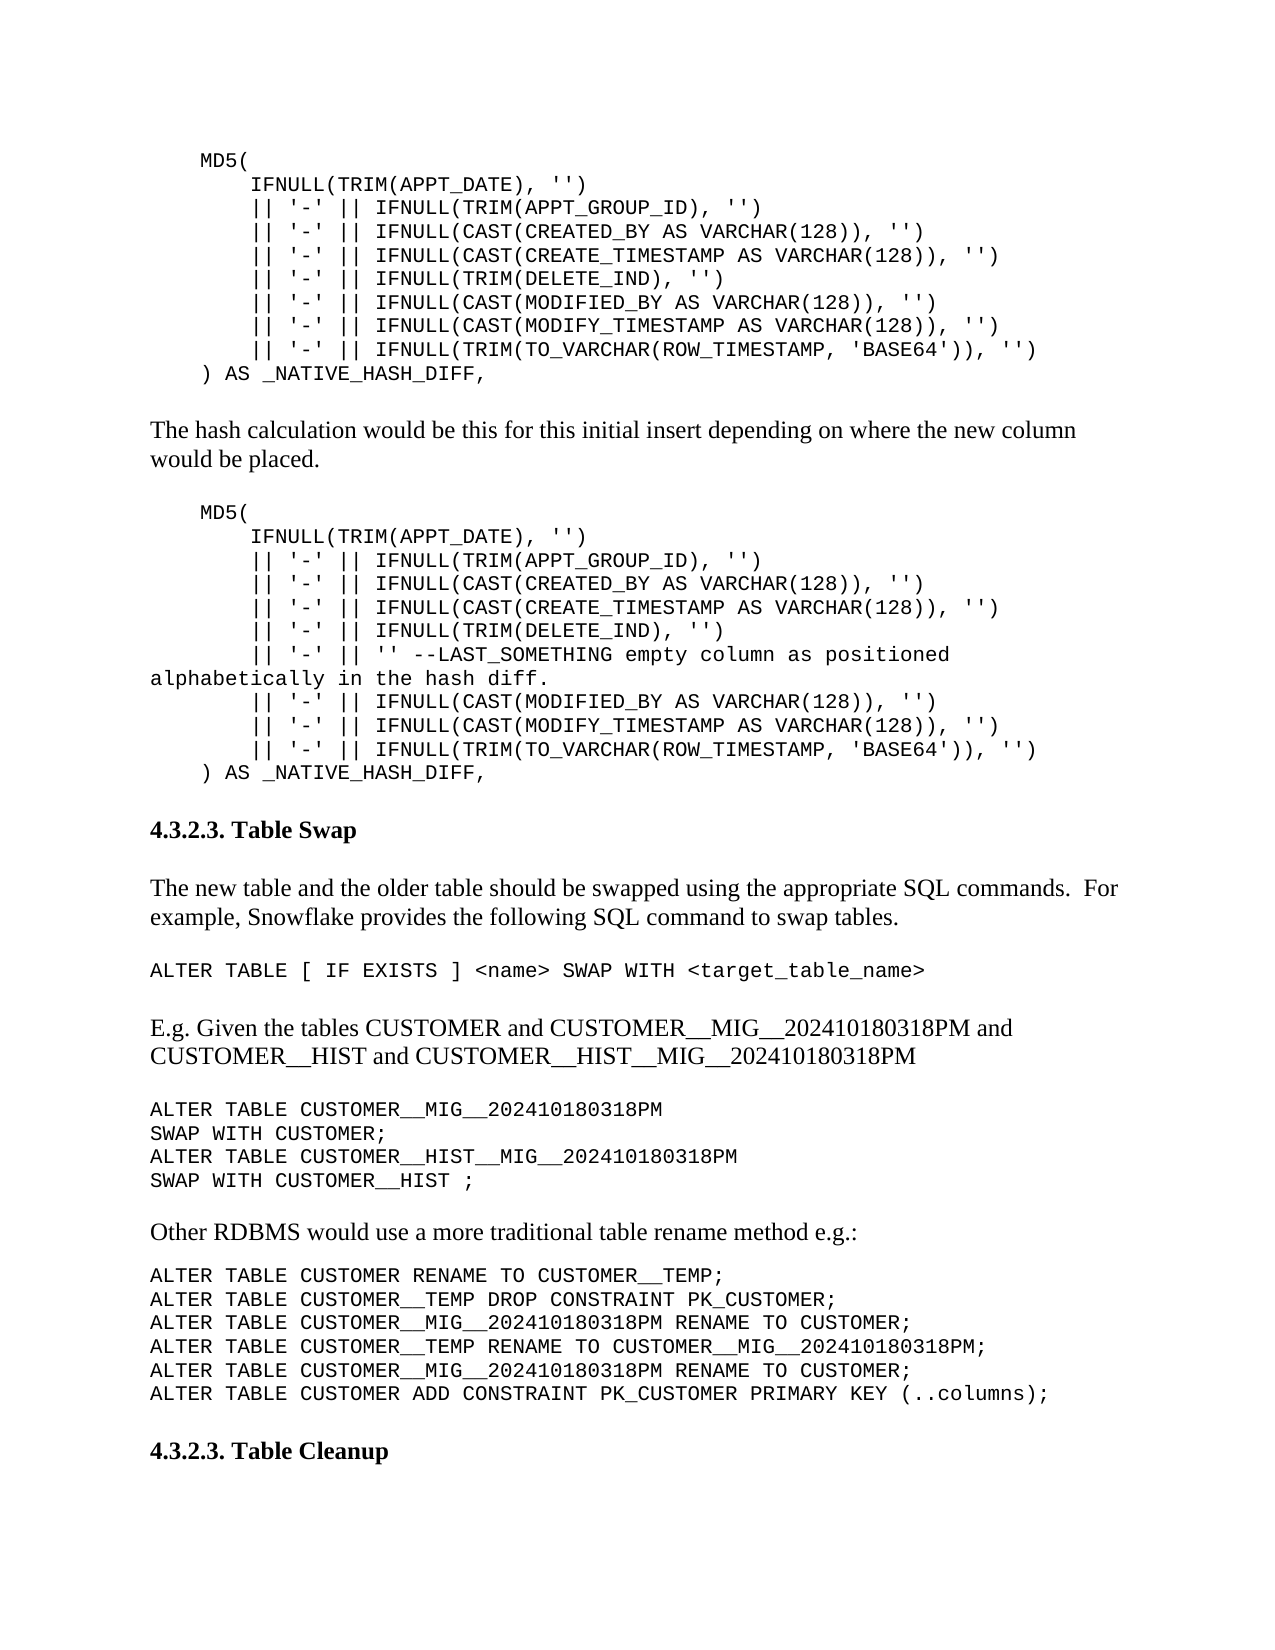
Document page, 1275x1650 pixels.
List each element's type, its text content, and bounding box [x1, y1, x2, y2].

text ALTER TABLE CUSTOMER__HIST__MIG__202410180318PM [150, 1147, 1125, 1170]
text ALTER TABLE CUSTOMER__TEMP DROP CONSTRAINT PK_CUSTOMER; [150, 1289, 1125, 1312]
text || '-' || IFNULL(TRIM(APPT_GROUP_ID), '') [150, 549, 1125, 573]
text || '-' || IFNULL(CAST(MODIFIED_BY AS VARCHAR(128)), '') [150, 292, 1125, 316]
text SWAP WITH CUSTOMER__HIST ; [150, 1170, 1125, 1194]
text || '-' || IFNULL(CAST(MODIFY_TIMESTAMP AS VARCHAR(128)), '') [150, 316, 1125, 339]
text IFNULL(TRIM(APPT_DATE), '') [150, 174, 1125, 197]
text || '-' || IFNULL(CAST(CREATED_BY AS VARCHAR(128)), '') [150, 573, 1125, 597]
text ALTER TABLE CUSTOMER__MIG__202410180318PM [150, 1099, 1125, 1123]
text || '-' || IFNULL(TRIM(TO_VARCHAR(ROW_TIMESTAMP, 'BASE64')), '') [150, 739, 1125, 762]
text Other RDBMS would use a more traditional table rename method e.g.: [150, 1217, 1125, 1246]
text || '-' || IFNULL(CAST(CREATE_TIMESTAMP AS VARCHAR(128)), '') [150, 597, 1125, 621]
text ALTER TABLE CUSTOMER ADD CONSTRAINT PK_CUSTOMER PRIMARY KEY (..columns); [150, 1383, 1125, 1407]
text ALTER TABLE CUSTOMER__MIG__202410180318PM RENAME TO CUSTOMER; [150, 1360, 1125, 1383]
subtitle 4.3.2.3. Table Swap [150, 815, 1125, 844]
text || '-' || IFNULL(TRIM(APPT_GROUP_ID), '') [150, 197, 1125, 221]
text IFNULL(TRIM(APPT_DATE), '') [150, 526, 1125, 549]
text E.g. Given the tables CUSTOMER and CUSTOMER__MIG__202410180318PM and CUSTOMER__HIST and CUSTOMER__HIST__MIG__202410180318PM [150, 1013, 1125, 1070]
text || '-' || IFNULL(CAST(MODIFY_TIMESTAMP AS VARCHAR(128)), '') [150, 715, 1125, 739]
text || '-' || IFNULL(TRIM(DELETE_IND), '') [150, 621, 1125, 644]
text MD5( [150, 502, 1125, 526]
text || '-' || '' --LAST_SOMETHING empty column as positioned alphabetically in the hash diff. [150, 644, 1125, 691]
text ) AS _NATIVE_HASH_DIFF, [150, 363, 1125, 386]
text ) AS _NATIVE_HASH_DIFF, [150, 762, 1125, 786]
text ALTER TABLE CUSTOMER__MIG__202410180318PM RENAME TO CUSTOMER; [150, 1312, 1125, 1336]
text || '-' || IFNULL(CAST(MODIFIED_BY AS VARCHAR(128)), '') [150, 691, 1125, 715]
text MD5( [150, 150, 1125, 174]
text || '-' || IFNULL(CAST(CREATE_TIMESTAMP AS VARCHAR(128)), '') [150, 244, 1125, 268]
text ALTER TABLE CUSTOMER RENAME TO CUSTOMER__TEMP; [150, 1265, 1125, 1289]
text || '-' || IFNULL(CAST(CREATED_BY AS VARCHAR(128)), '') [150, 221, 1125, 244]
text ALTER TABLE CUSTOMER__TEMP RENAME TO CUSTOMER__MIG__202410180318PM; [150, 1336, 1125, 1360]
text SWAP WITH CUSTOMER; [150, 1123, 1125, 1147]
text ALTER TABLE [ IF EXISTS ] <name> SWAP WITH <target_table_name> [150, 960, 1125, 983]
text The new table and the older table should be swapped using the appropriate SQL commands. For example, Snowflake provides the following SQL command to swap tables. [150, 873, 1125, 931]
subtitle 4.3.2.3. Table Cleanup [150, 1436, 1125, 1465]
text || '-' || IFNULL(TRIM(TO_VARCHAR(ROW_TIMESTAMP, 'BASE64')), '') [150, 339, 1125, 363]
text The hash calculation would be this for this initial insert depending on where the new column would be placed. [150, 416, 1125, 473]
text || '-' || IFNULL(TRIM(DELETE_IND), '') [150, 268, 1125, 292]
